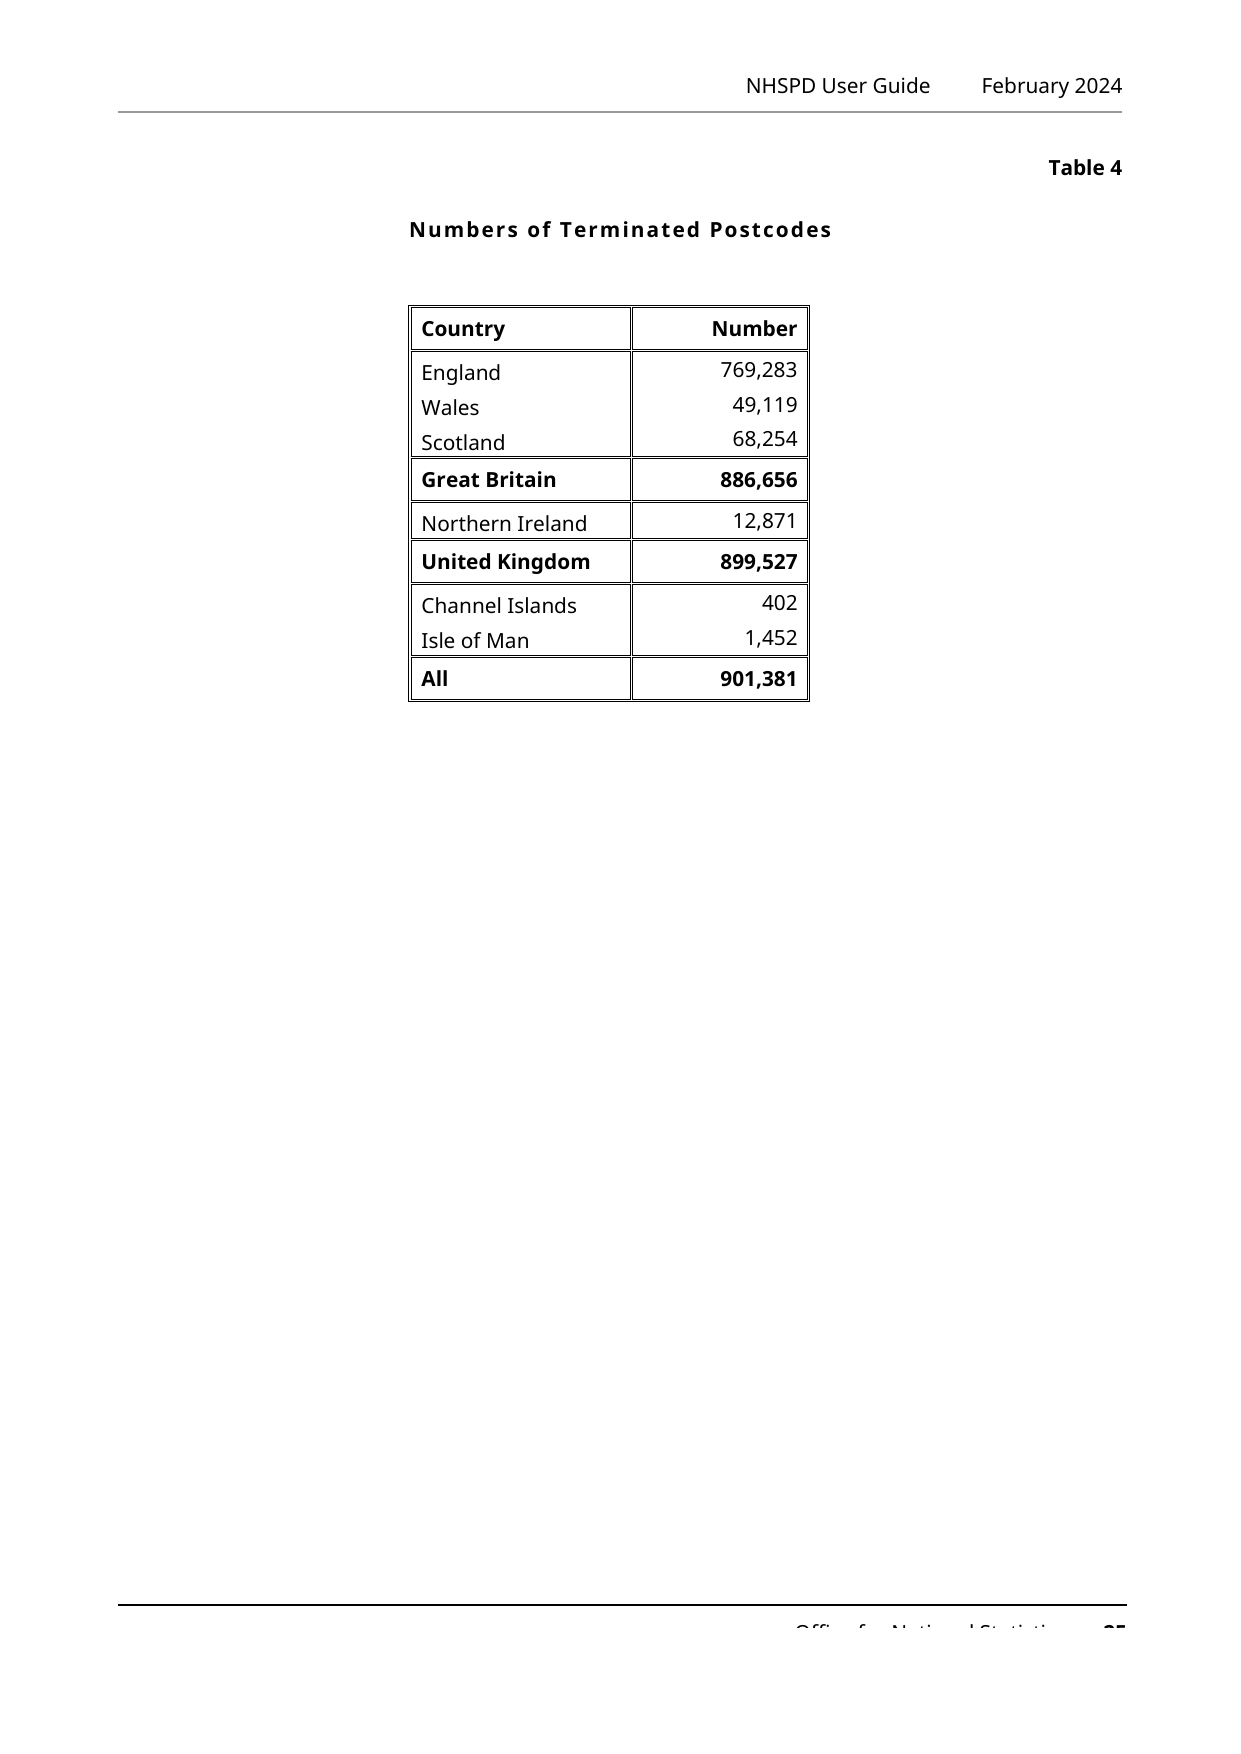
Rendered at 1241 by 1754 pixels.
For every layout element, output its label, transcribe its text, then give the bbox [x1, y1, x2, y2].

table_cell 1,452 [633, 620, 807, 654]
table_cell Wales [412, 387, 630, 421]
subtitle Numbers of Terminated Postcodes [118, 219, 1122, 242]
table_cell England [412, 352, 630, 387]
table_cell Channel Islands [412, 585, 630, 620]
table_cell 402 [633, 585, 807, 620]
table_cell 12,871 [633, 503, 807, 538]
table_header Number [633, 308, 807, 349]
table_cell 899,527 [633, 541, 807, 582]
table_cell All [412, 658, 630, 699]
table_cell 49,119 [633, 387, 807, 421]
table_cell 68,254 [633, 421, 807, 456]
table_cell 769,283 [633, 352, 807, 387]
table_cell United Kingdom [412, 541, 630, 582]
table_cell Scotland [412, 421, 630, 456]
table_cell Great Britain [412, 459, 630, 500]
table_cell Isle of Man [412, 620, 630, 654]
table_header Country [412, 308, 630, 349]
table_cell 886,656 [633, 459, 807, 500]
text Table 4 [118, 153, 1122, 182]
table_cell Northern Ireland [412, 503, 630, 538]
table_cell 901,381 [633, 658, 807, 699]
